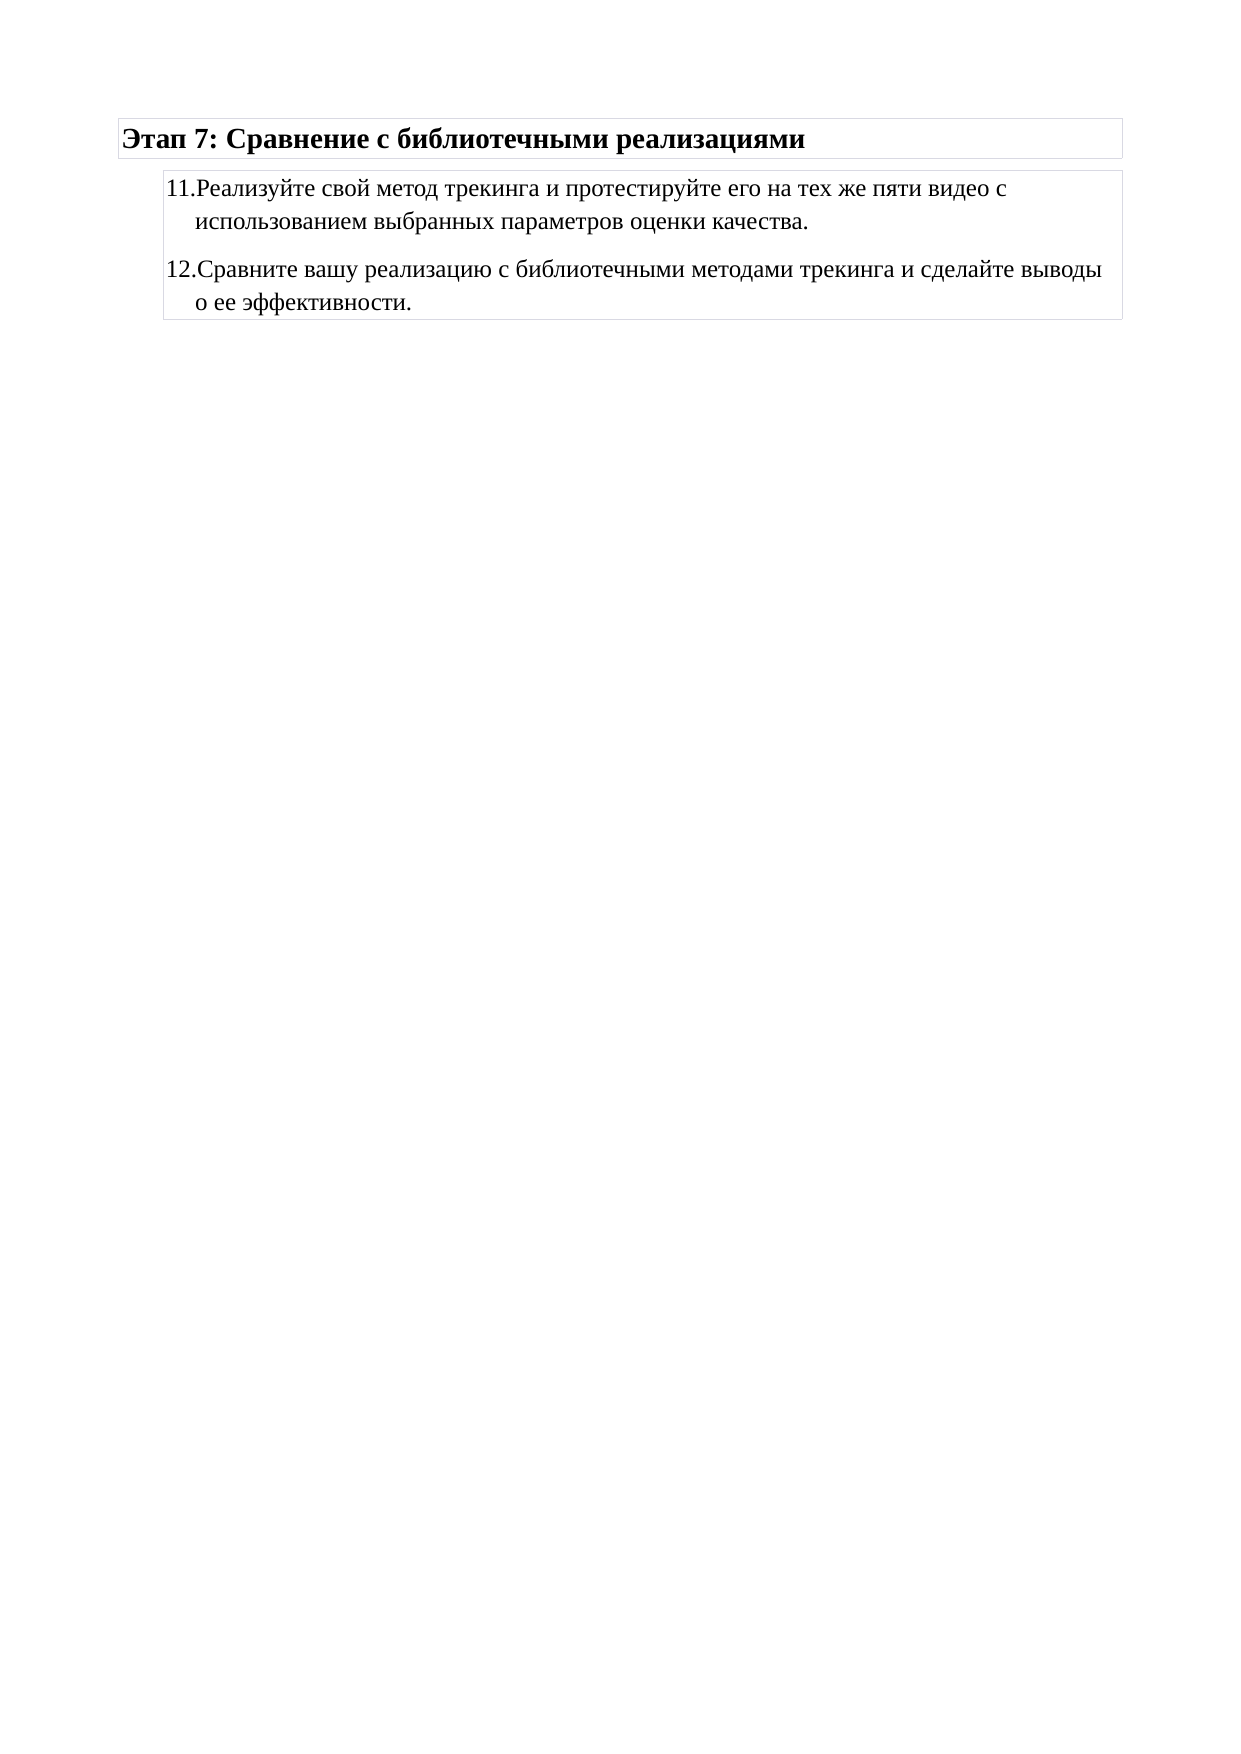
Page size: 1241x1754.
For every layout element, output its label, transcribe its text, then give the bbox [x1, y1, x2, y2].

subtitle Этап 7: Сравнение с библиотечными реализациями [119, 119, 1122, 158]
list Реализуйте свой метод трекинга и протестируйте его на тех же пяти видео с использованием выбранных параметров оценки качества. [164, 171, 1122, 235]
list Сравните вашу реализацию с библиотечными методами трекинга и сделайте выводы о ее эффективности. [164, 251, 1122, 319]
